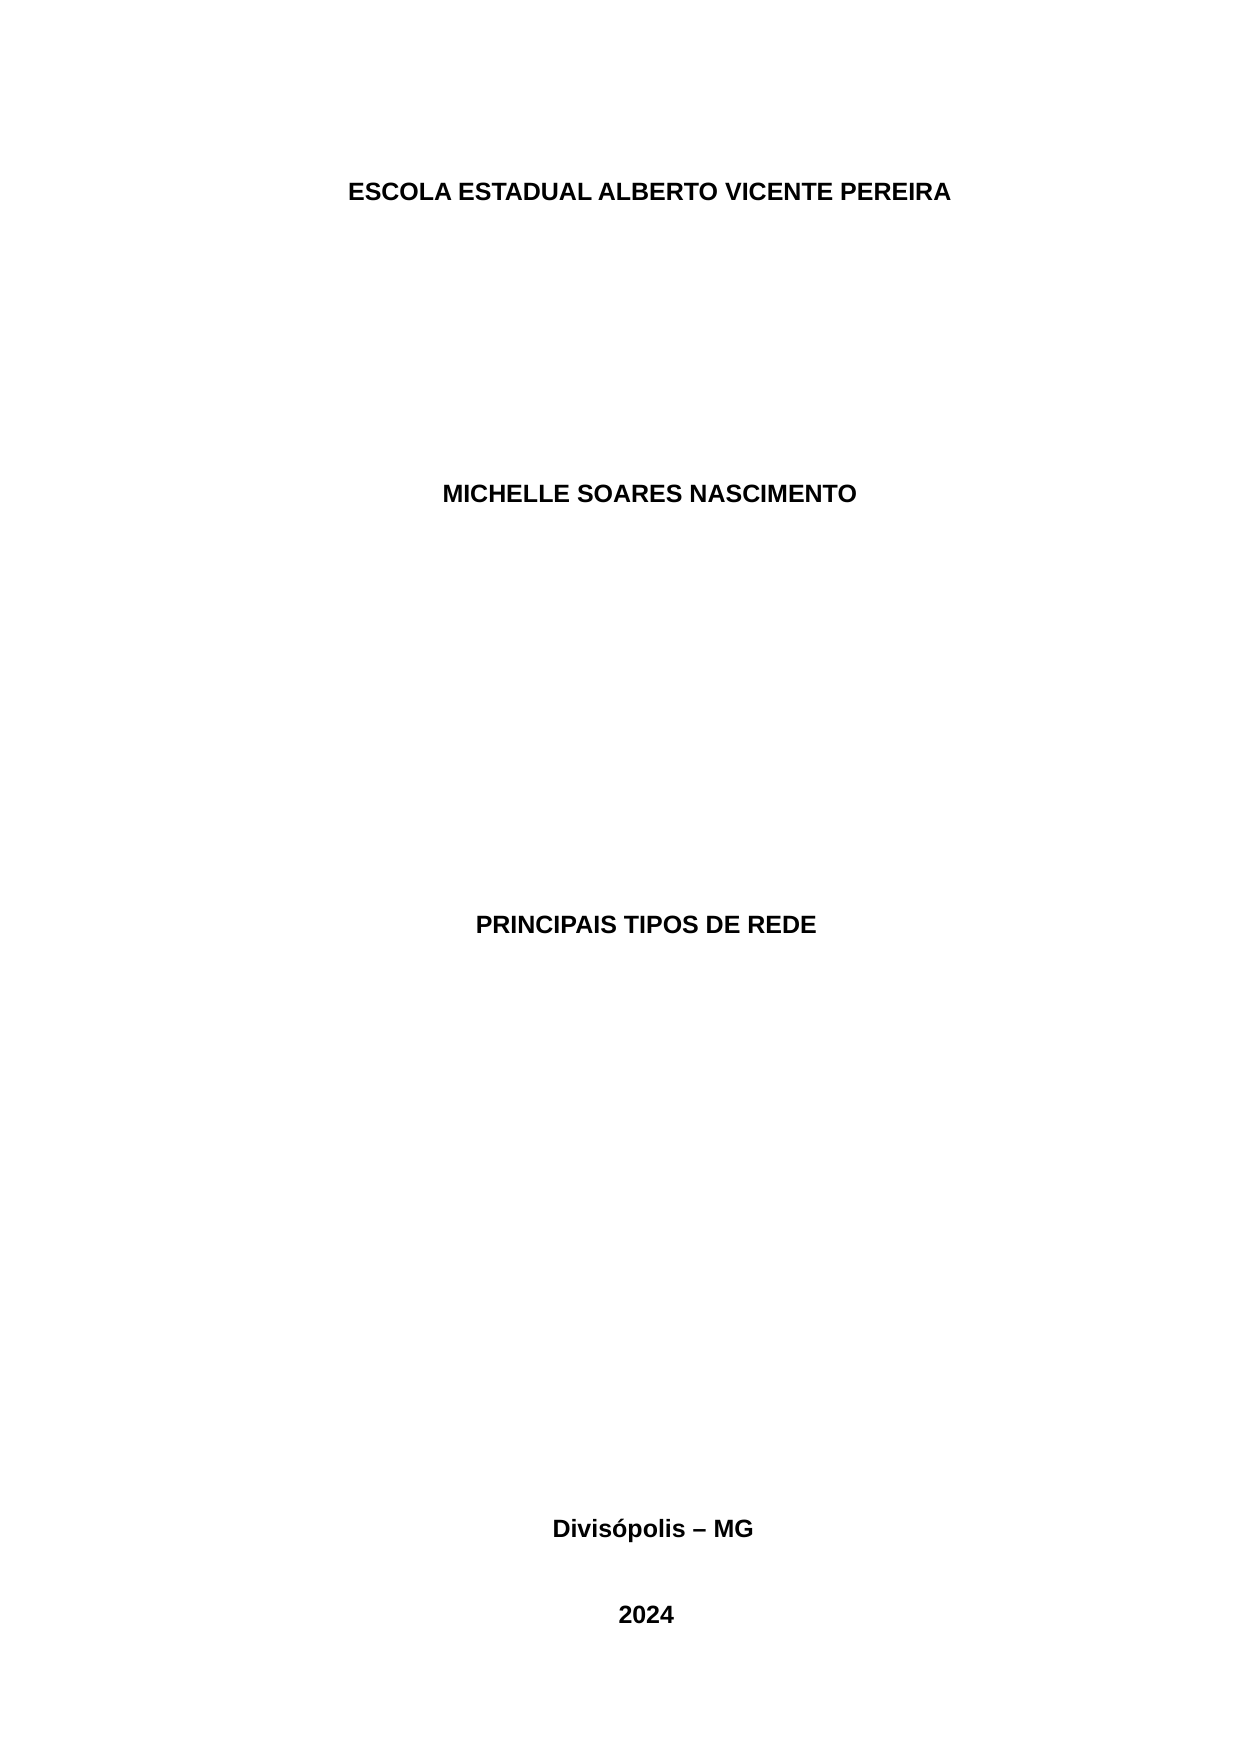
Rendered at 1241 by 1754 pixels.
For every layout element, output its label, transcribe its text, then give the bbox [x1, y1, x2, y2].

text MICHELLE SOARES NASCIMENTO [177, 479, 1122, 508]
text PRINCIPAIS TIPOS DE REDE [177, 910, 1122, 939]
text 2024 [177, 1600, 1122, 1629]
text ESCOLA ESTADUAL ALBERTO VICENTE PEREIRA [177, 177, 1122, 206]
text Divisópolis – MG [177, 1514, 1122, 1543]
